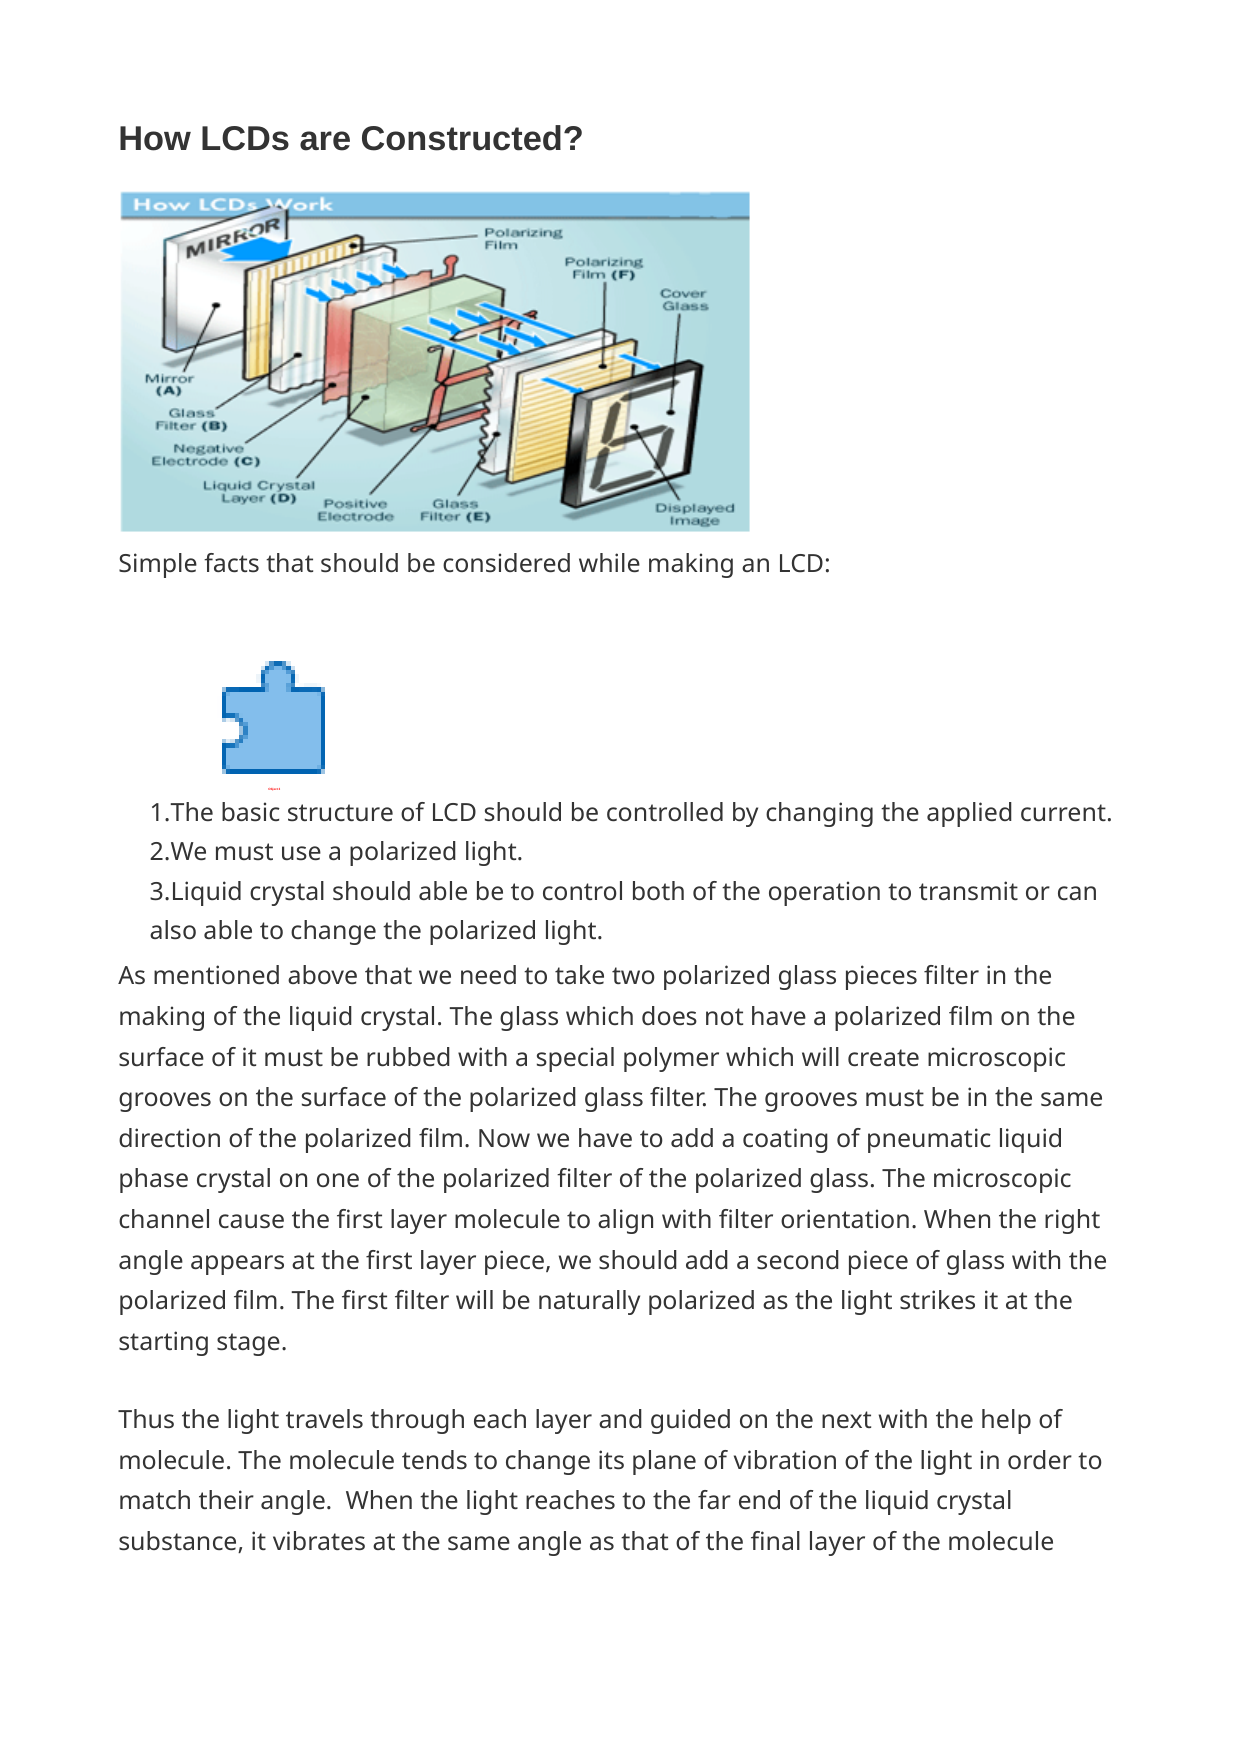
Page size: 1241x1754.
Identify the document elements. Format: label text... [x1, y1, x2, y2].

text Simple facts that should be considered while making an LCD: [118, 539, 1122, 579]
list Liquid crystal should able be to control both of the operation to transmit or can also able to change the polarized light. [118, 873, 1122, 946]
list The basic structure of LCD should be controlled by changing the applied current. [118, 795, 1122, 829]
picture [118, 189, 753, 535]
text Thus the light travels through each layer and guided on the next with the help of molecule. The molecule tends to change its plane of vibration of the light in order to match their angle. When the light reaches to the far end of the liquid crystal substance, it vibrates at the same angle as that of the final layer of the molecule [118, 1395, 1122, 1558]
list We must use a polarized light. [118, 834, 1122, 868]
subtitle How LCDs are Constructed? [118, 118, 1122, 158]
text As mentioned above that we need to take two polarized glass pieces filter in the making of the liquid crystal. The glass which does not have a polarized film on the surface of it must be rubbed with a special polymer which will create microscopic grooves on the surface of the polarized glass filter. The grooves must be in the same direction of the polarized film. Now we have to add a coating of pneumatic liquid phase crystal on one of the polarized filter of the polarized glass. The microscopic channel cause the first layer molecule to align with filter orientation. When the right angle appears at the first layer piece, we should add a second piece of glass with the polarized film. The first filter will be naturally polarized as the light strikes it at the starting stage. [118, 951, 1122, 1358]
